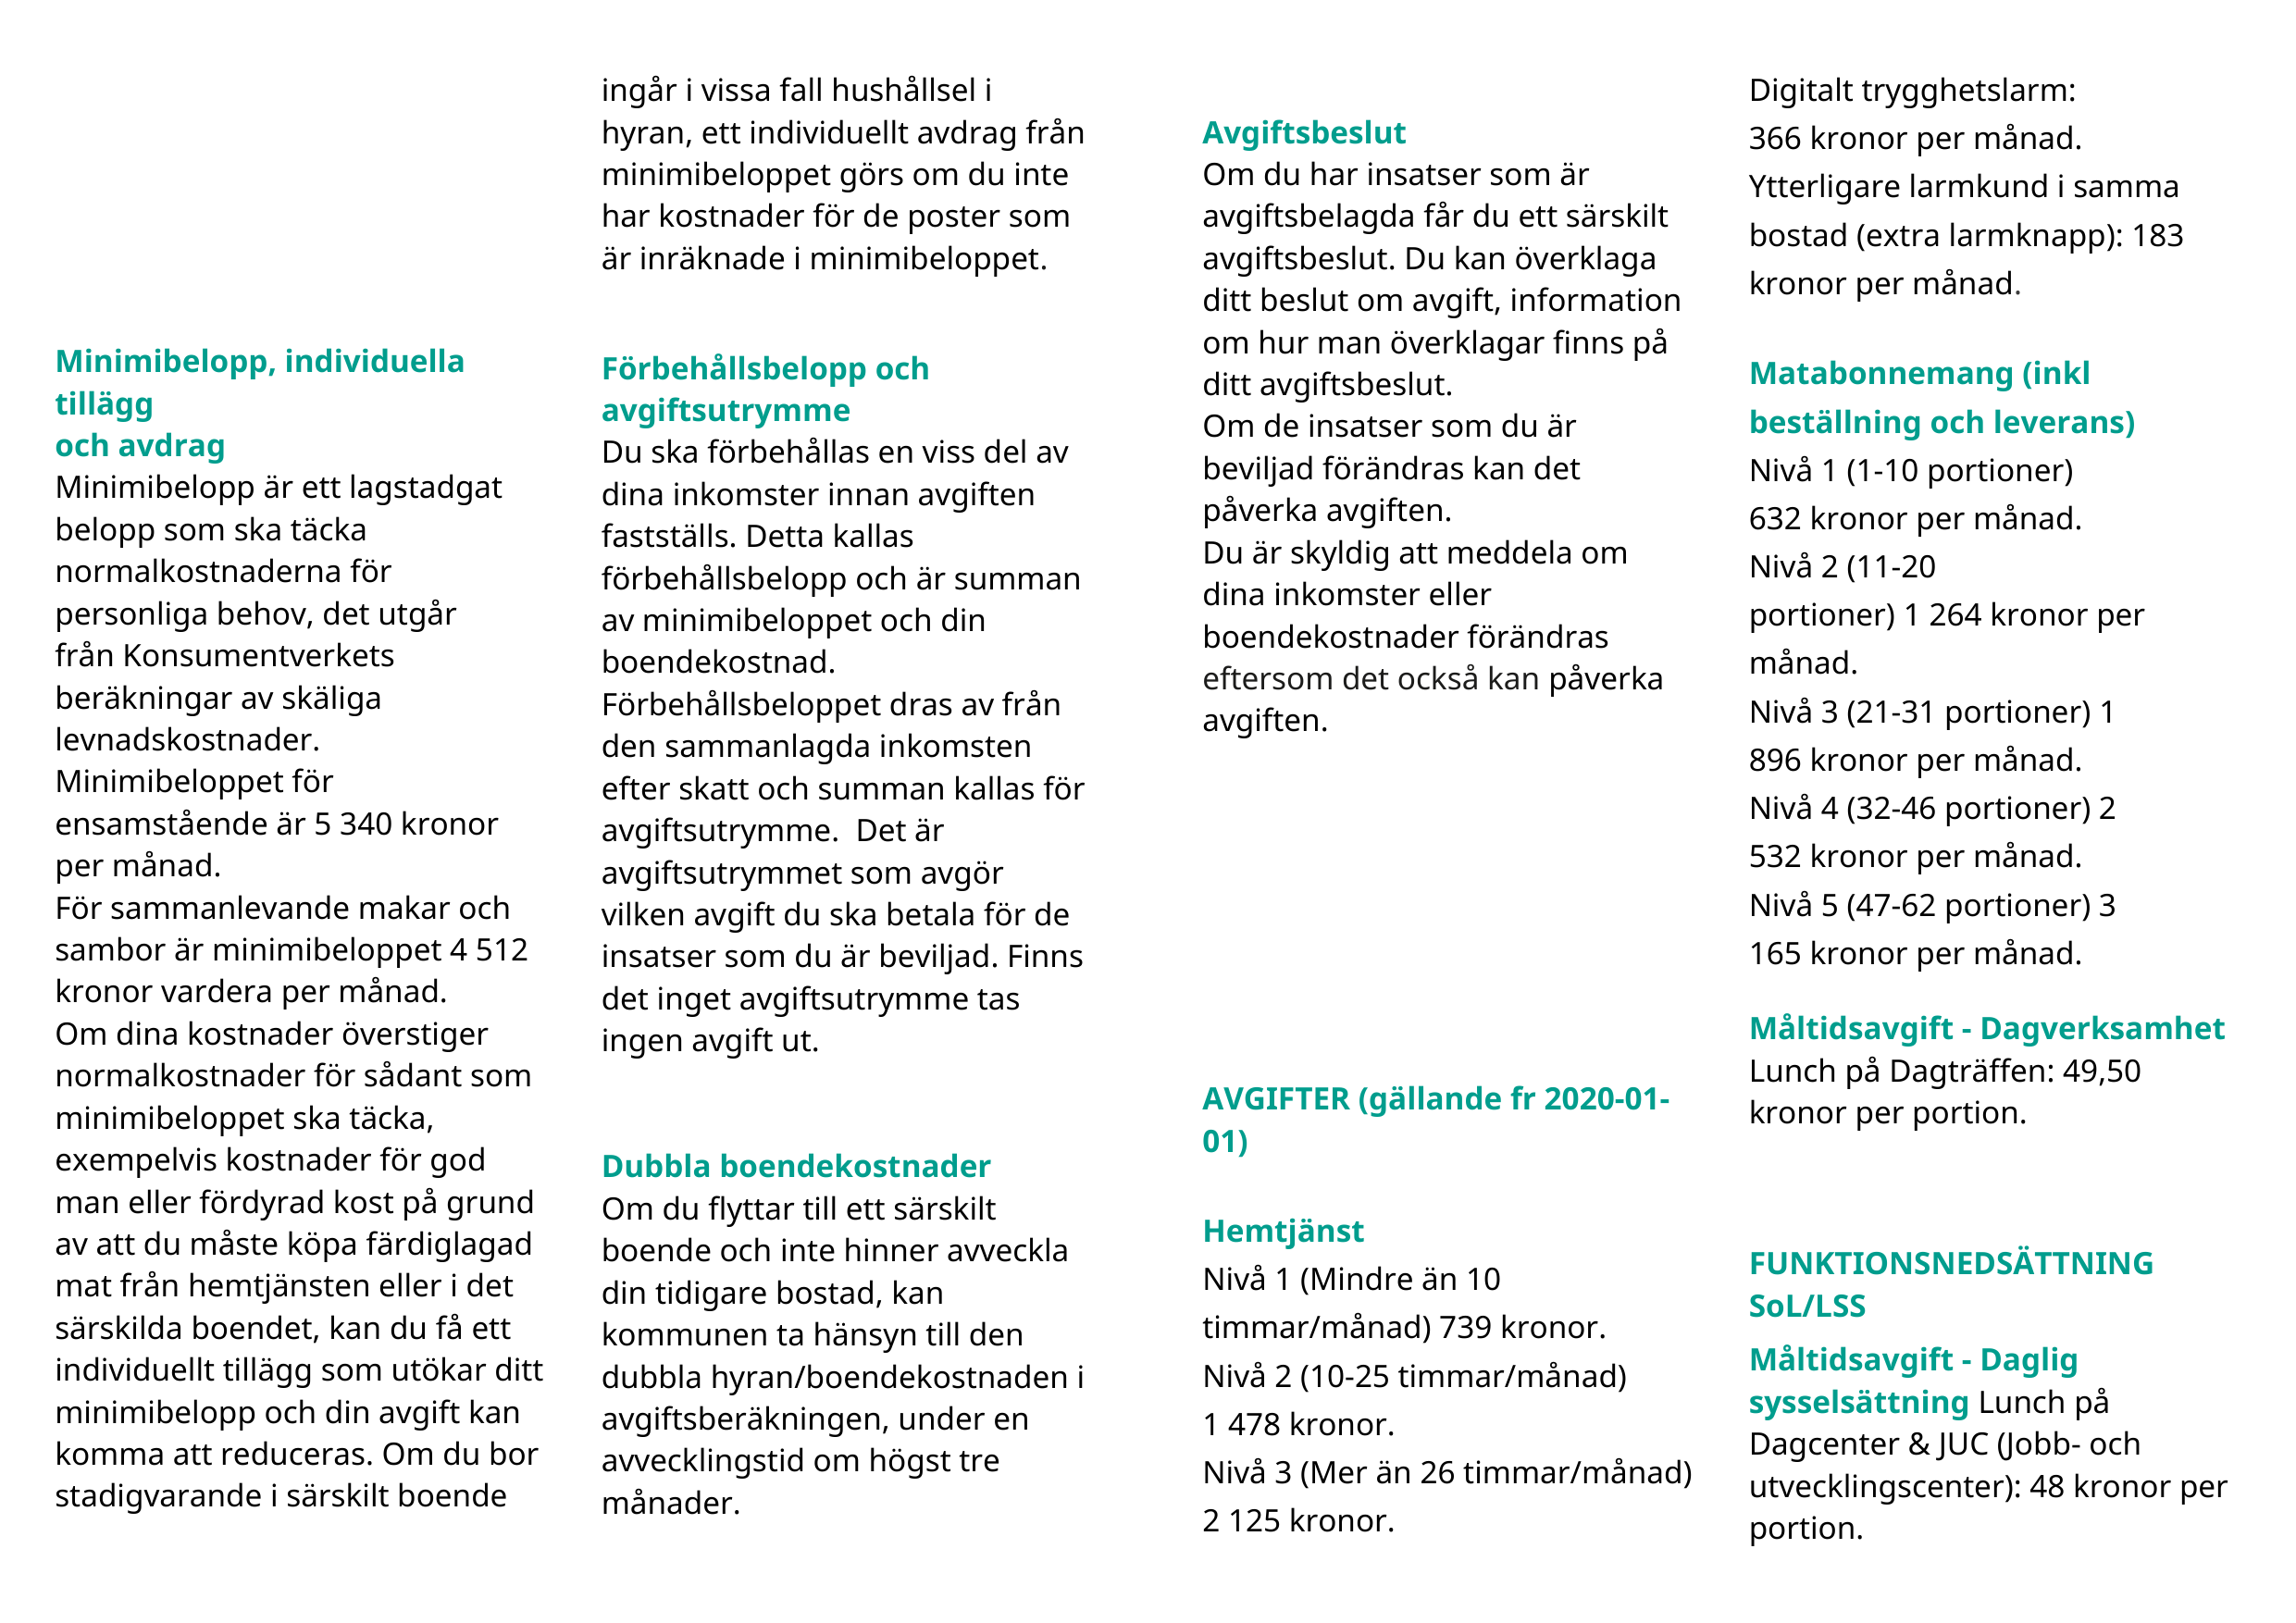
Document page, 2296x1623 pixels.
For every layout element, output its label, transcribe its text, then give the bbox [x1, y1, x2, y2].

text Minimibeloppet för ensamstående är 5 340 kronor [55, 760, 547, 844]
subtitle Matabonnemang (inkl beställning och leverans) Nivå 1 (1-10 portioner) 632 kronor per månad. Nivå 2 (11-20 portioner) 1 264 kronor per månad. Nivå 3 (21-31 portioner) 1 896 kronor per månad. Nivå 4 (32-46 portioner) 2 532 kronor per månad. Nivå 5 (47-62 portioner) 3 165 kronor per månad. [1748, 352, 2240, 1003]
text Du ska förbehållas en viss del av dina inkomster innan avgiften fastställs. Detta kallas förbehållsbelopp och är summan av minimibeloppet och din boendekostnad. Förbehållsbeloppet dras av från den sammanlagda inkomsten efter skatt och summan kallas för avgiftsutrymme. Det är avgiftsutrymmet som avgör vilken avgift du ska betala för de insatser som du är beviljad. Finns det inget avgiftsutrymme tas ingen avgift ut. [601, 430, 1093, 1060]
text Dubbla boendekostnader [601, 1145, 1093, 1187]
text Digitalt trygghetslarm: 366 kronor per månad. Ytterligare larmkund i samma bostad (extra larmknapp): 183 kronor per månad. [1748, 68, 2240, 304]
text AVGIFTER (gällande fr 2020-01-01) [1202, 1077, 1694, 1161]
text Om du flyttar till ett särskilt boende och inte hinner avveckla din tidigare bostad, kan kommunen ta hänsyn till den dubbla hyran/boendekostnaden i avgiftsberäkningen, under en avvecklingstid om högst tre månader. [601, 1187, 1093, 1549]
text Minimibelopp, individuella tillägg och avdrag [55, 340, 547, 465]
text För sammanlevande makar och sambor är minimibeloppet 4 512 kronor vardera per månad. [55, 886, 547, 1012]
text per månad. [55, 844, 547, 886]
subtitle Måltidsavgift - Dagverksamhet Lunch på Dagträffen: 49,50 kronor per portion. [1748, 1007, 2240, 1133]
text Minimibelopp är ett lagstadgat belopp som ska täcka normalkostnaderna för personliga behov, det utgår från Konsumentverkets beräkningar av skäliga levnadskostnader. [55, 465, 547, 760]
text Om dina kostnader överstiger normalkostnader för sådant som minimibeloppet ska täcka, exempelvis kostnader för god man eller fördyrad kost på grund av att du måste köpa färdiglagad mat från hemtjänsten eller i det särskilda boendet, kan du få ett individuellt tillägg som utökar ditt minimibelopp och din avgift kan komma att reduceras. Om du bor stadigvarande i särskilt boende [55, 1012, 547, 1517]
text ingår i vissa fall hushållsel i hyran, ett individuellt avdrag från minimibeloppet görs om du inte har kostnader för de poster som är inräknade i minimibeloppet. [601, 68, 1093, 304]
text Avgiftsbeslut [1202, 110, 1694, 153]
text Förbehållsbelopp och avgiftsutrymme [601, 346, 1093, 430]
text Hemtjänst Nivå 1 (Mindre än 10 timmar/månad) 739 kronor. Nivå 2 (10-25 timmar/månad) 1 478 kronor. Nivå 3 (Mer än 26 timmar/månad) 2 125 kronor. [1202, 1161, 1694, 1541]
text Om du har insatser som är avgiftsbelagda får du ett särskilt avgiftsbeslut. Du kan överklaga ditt beslut om avgift, information om hur man överklagar finns på ditt avgiftsbeslut. Om de insatser som du är beviljad förändras kan det påverka avgiften. Du är skyldig att meddela om dina inkomster eller boendekostnader förändras eftersom det också kan påverka avgiften. [1202, 153, 1694, 741]
subtitle FUNKTIONSNEDSÄTTNING SoL/LSS [1748, 1200, 2240, 1326]
text Måltidsavgift - Daglig sysselsättning Lunch på Dagcenter & JUC (Jobb- och utvecklingscenter): 48 kronor per portion. [1748, 1338, 2240, 1548]
